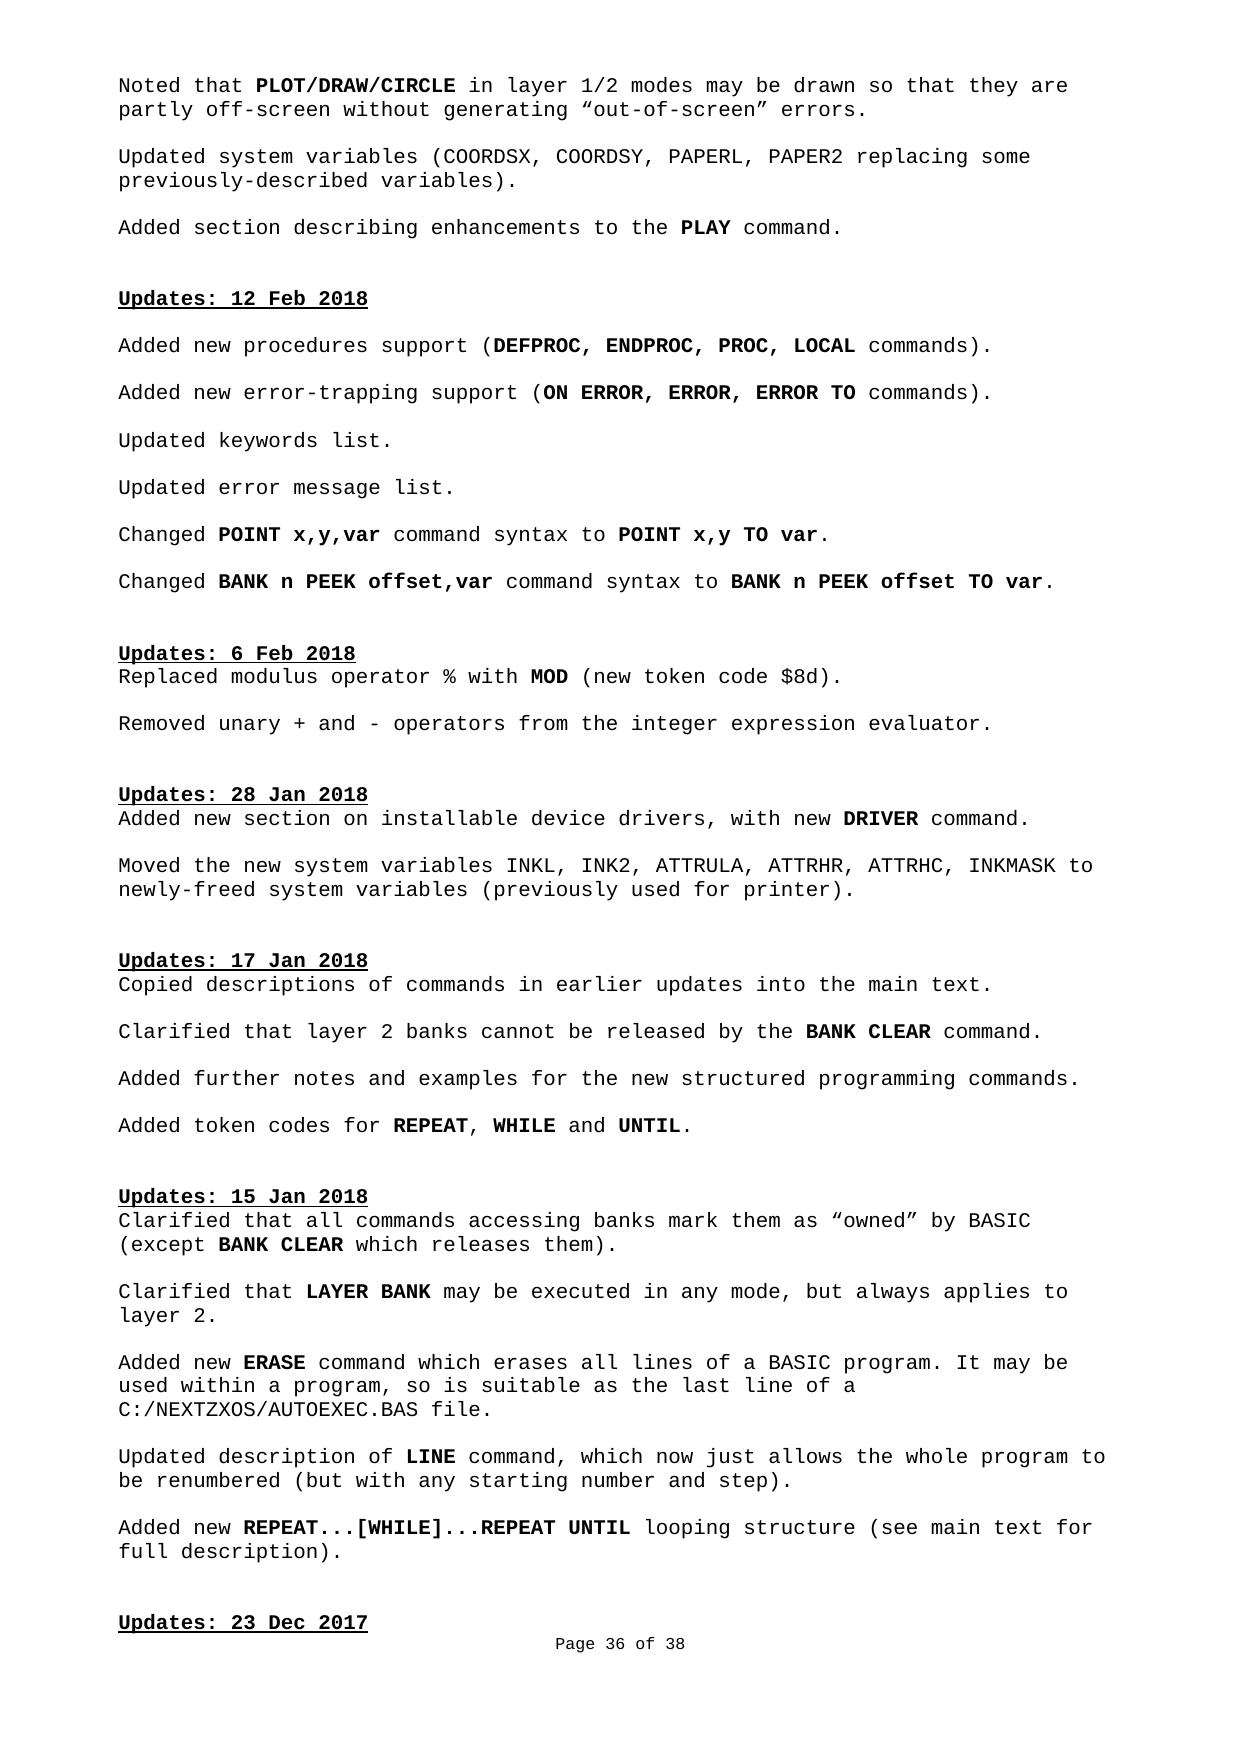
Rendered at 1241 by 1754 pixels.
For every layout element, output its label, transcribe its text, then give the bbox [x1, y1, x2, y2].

text Added new REPEAT...[WHILE]...REPEAT UNTIL looping structure (see main text for full description). [118, 1517, 1122, 1565]
text Clarified that all commands accessing banks mark them as “owned” by BASIC (except BANK CLEAR which releases them). [118, 1210, 1122, 1257]
text Updated keywords list. [118, 430, 1122, 453]
text Added new ERASE command which erases all lines of a BASIC program. It may be used within a program, so is suitable as the last line of a C:/NEXTZXOS/AUTOEXEC.BAS file. [118, 1352, 1122, 1423]
text Removed unary + and - operators from the integer expression evaluator. [118, 713, 1122, 737]
text Updates: 6 Feb 2018 [118, 642, 1122, 666]
text Updates: 28 Jan 2018 [118, 784, 1122, 808]
text Changed BANK n PEEK offset,var command syntax to BANK n PEEK offset TO var. [118, 572, 1122, 595]
text Updated error message list. [118, 477, 1122, 501]
text Updates: 17 Jan 2018 [118, 950, 1122, 973]
text Moved the new system variables INKL, INK2, ATTRULA, ATTRHR, ATTRHC, INKMASK to newly-freed system variables (previously used for printer). [118, 855, 1122, 903]
text Noted that PLOT/DRAW/CIRCLE in layer 1/2 modes may be drawn so that they are partly off-screen without generating “out-of-screen” errors. [118, 75, 1122, 122]
text Replaced modulus operator % with MOD (new token code $8d). [118, 666, 1122, 690]
text Added new error-trapping support (ON ERROR, ERROR, ERROR TO commands). [118, 382, 1122, 406]
text Updates: 15 Jan 2018 [118, 1186, 1122, 1210]
text Changed POINT x,y,var command syntax to POINT x,y TO var. [118, 524, 1122, 548]
text Updated description of LINE command, which now just allows the whole program to be renumbered (but with any starting number and step). [118, 1446, 1122, 1494]
text Clarified that LAYER BANK may be executed in any mode, but always applies to layer 2. [118, 1281, 1122, 1328]
text Added new procedures support (DEFPROC, ENDPROC, PROC, LOCAL commands). [118, 335, 1122, 359]
text Updates: 23 Dec 2017 [118, 1612, 1122, 1636]
text Added section describing enhancements to the PLAY command. [118, 217, 1122, 241]
text Added token codes for REPEAT, WHILE and UNTIL. [118, 1115, 1122, 1139]
text Updated system variables (COORDSX, COORDSY, PAPERL, PAPER2 replacing some previously-described variables). [118, 146, 1122, 193]
text Clarified that layer 2 banks cannot be released by the BANK CLEAR command. [118, 1021, 1122, 1044]
text Copied descriptions of commands in earlier updates into the main text. [118, 973, 1122, 997]
text Updates: 12 Feb 2018 [118, 288, 1122, 311]
text Added new section on installable device drivers, with new DRIVER command. [118, 808, 1122, 832]
text Added further notes and examples for the new structured programming commands. [118, 1068, 1122, 1092]
